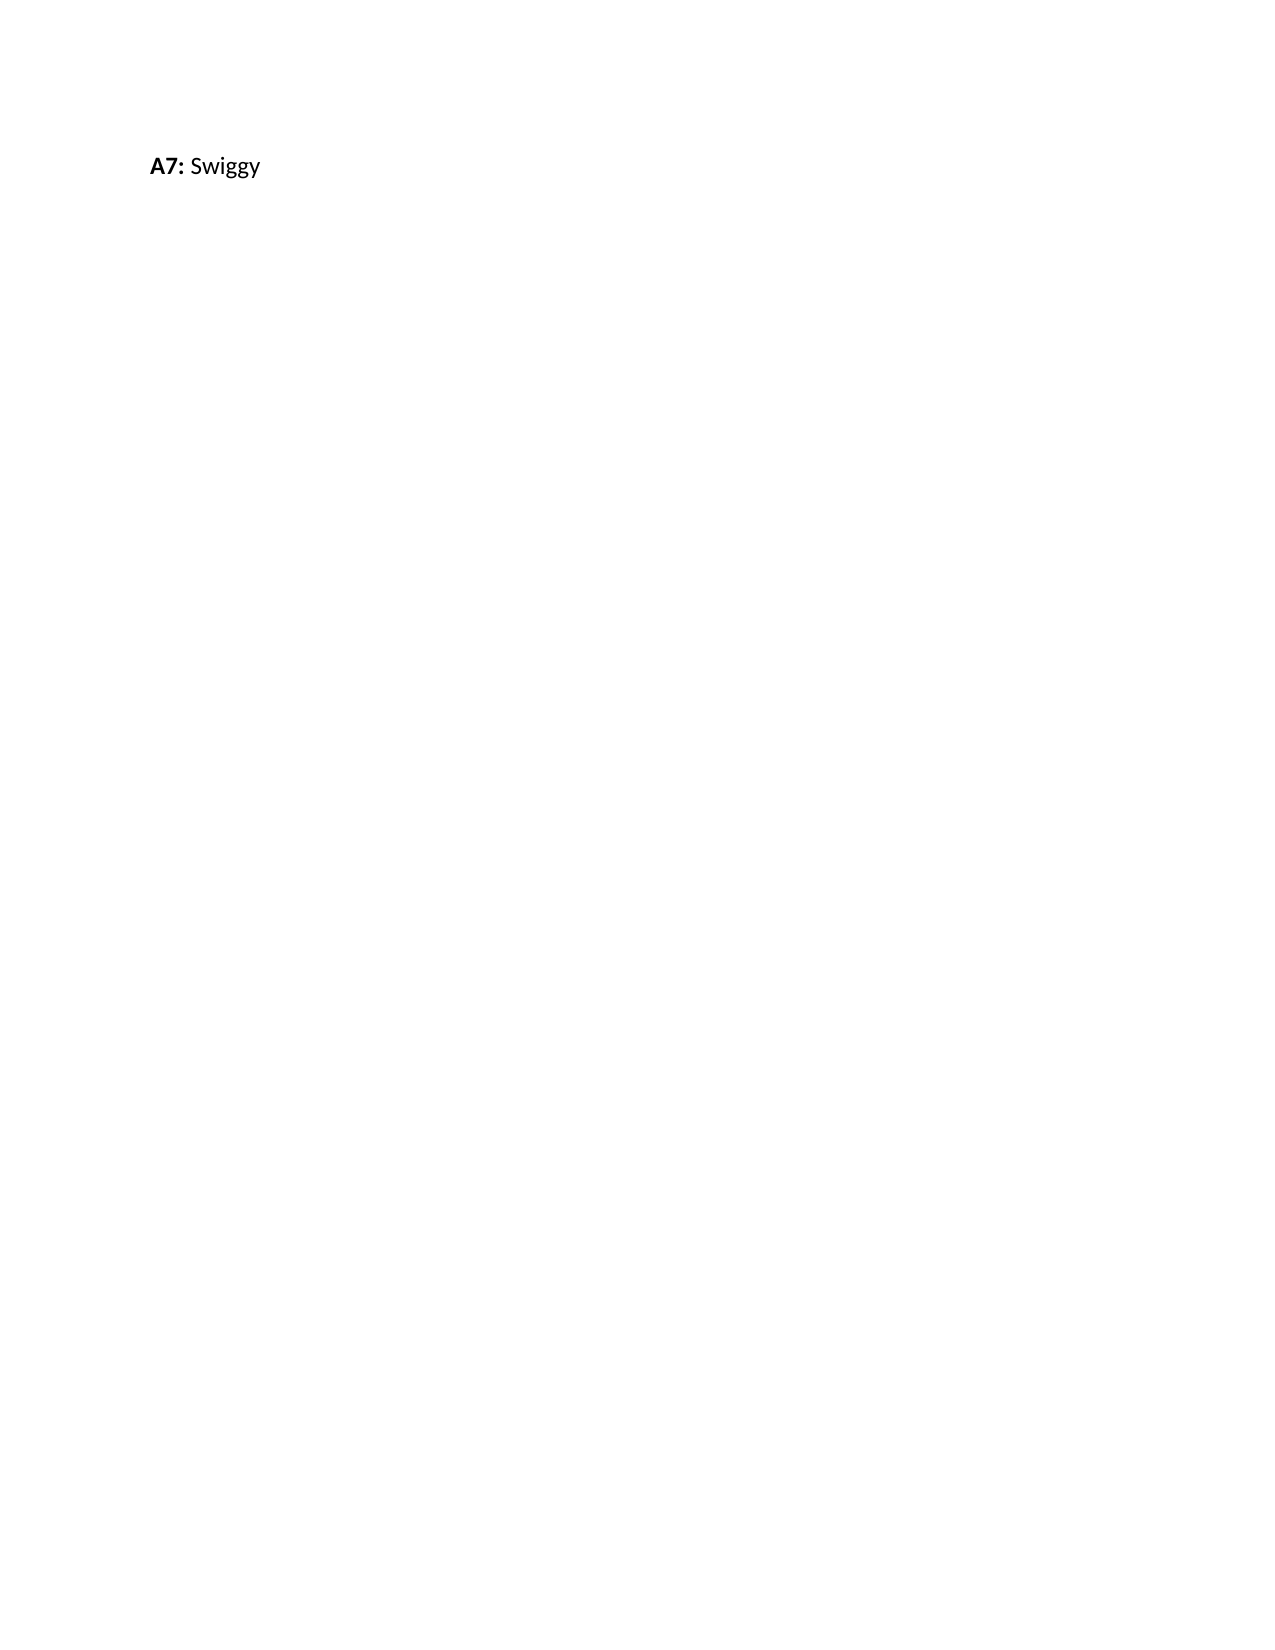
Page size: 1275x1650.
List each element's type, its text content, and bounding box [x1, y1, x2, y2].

text A7: Swiggy [150, 150, 1125, 181]
